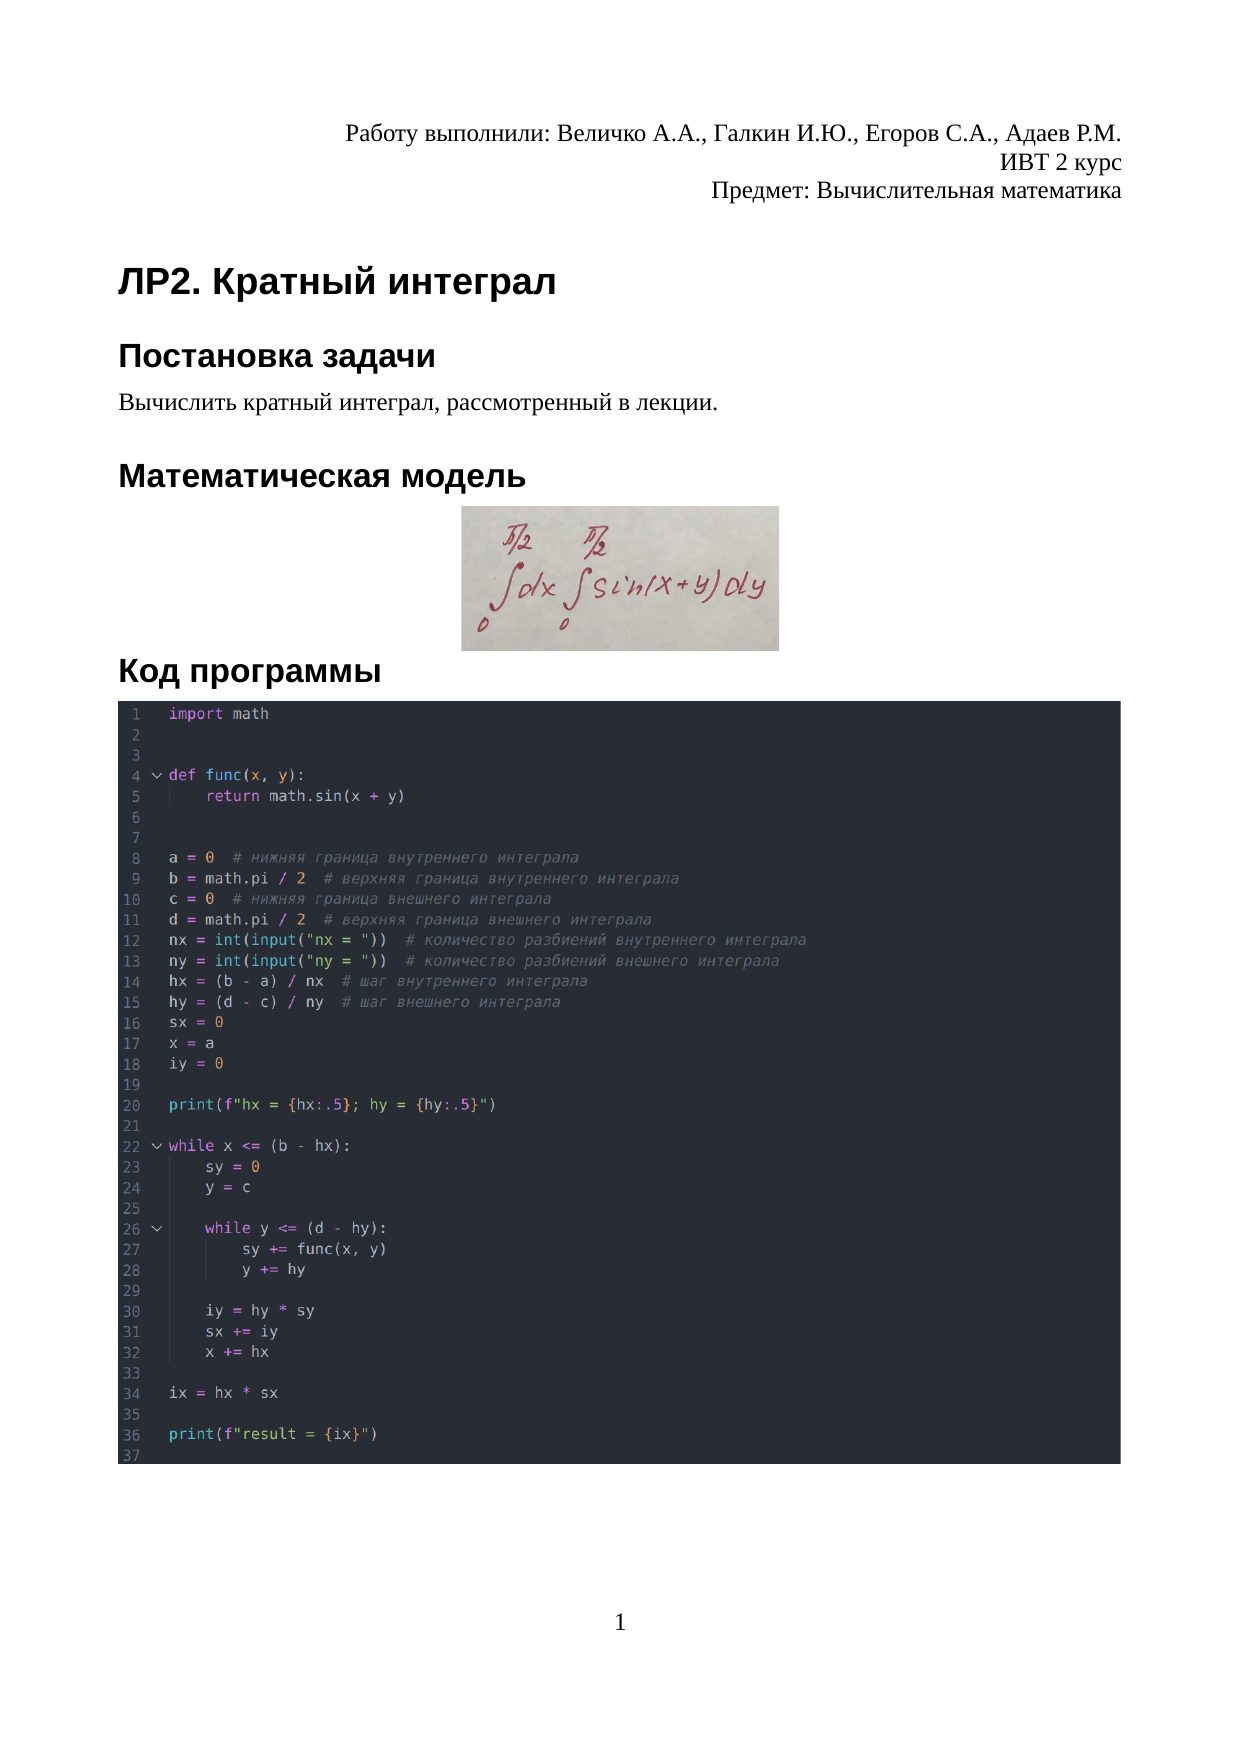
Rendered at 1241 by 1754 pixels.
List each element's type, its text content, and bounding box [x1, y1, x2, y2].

text Вычислить кратный интеграл, рассмотренный в лекции. [118, 387, 1122, 416]
subtitle Математическая модель [118, 455, 1122, 494]
picture [461, 506, 780, 651]
subtitle Код программы [118, 527, 1122, 689]
subtitle ЛР2. Кратный интеграл [118, 259, 1122, 302]
picture [118, 701, 1121, 1464]
subtitle Постановка задачи [118, 336, 1122, 374]
